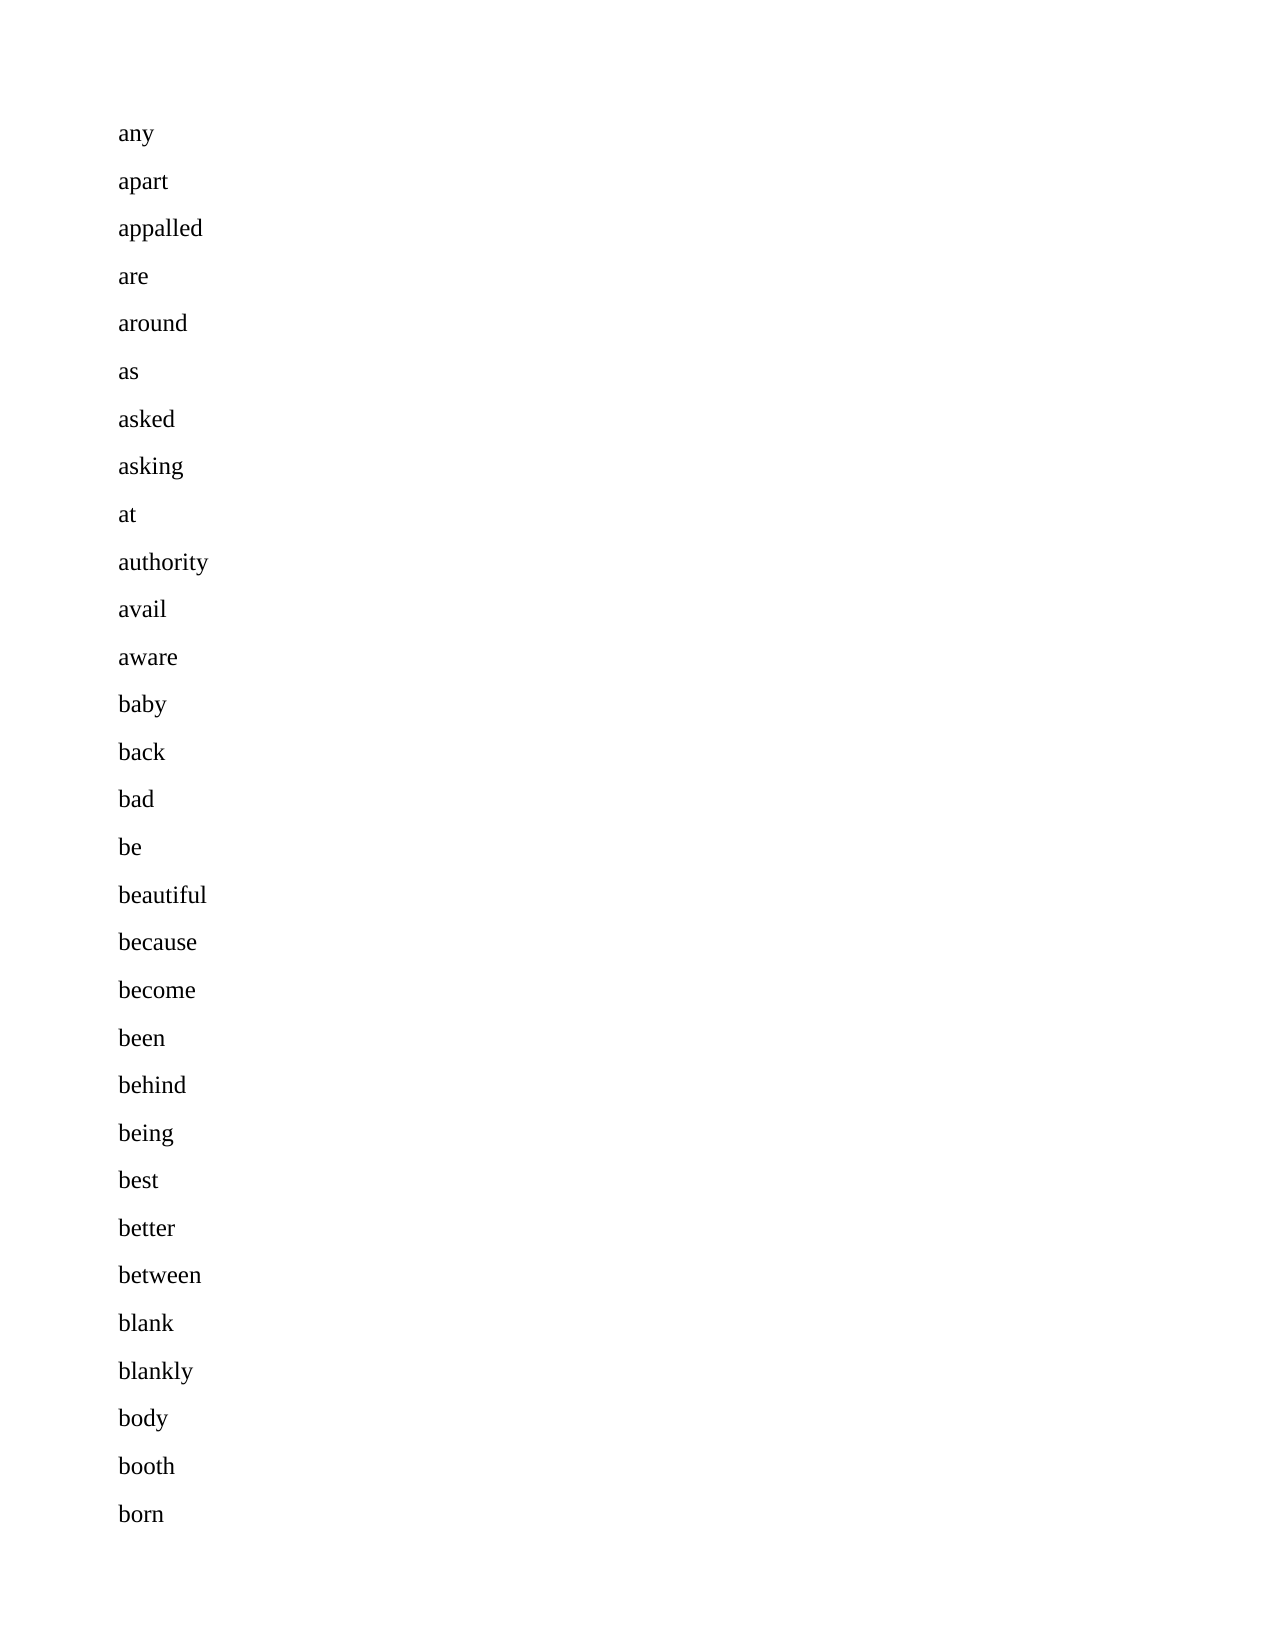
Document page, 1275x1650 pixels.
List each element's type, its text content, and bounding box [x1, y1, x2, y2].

text asked [118, 404, 1157, 432]
text be [118, 832, 1157, 861]
text aware [118, 642, 1157, 671]
text around [118, 308, 1157, 337]
text born [118, 1499, 1157, 1527]
text best [118, 1165, 1157, 1194]
text blank [118, 1308, 1157, 1337]
text become [118, 975, 1157, 1004]
text apart [118, 166, 1157, 194]
text better [118, 1213, 1157, 1242]
text bad [118, 784, 1157, 813]
text are [118, 261, 1157, 290]
text avail [118, 594, 1157, 623]
text any [118, 118, 1157, 147]
text been [118, 1023, 1157, 1051]
text authority [118, 547, 1157, 575]
text booth [118, 1451, 1157, 1480]
text at [118, 499, 1157, 528]
text between [118, 1261, 1157, 1289]
text asking [118, 451, 1157, 480]
text behind [118, 1070, 1157, 1099]
text baby [118, 689, 1157, 718]
text beautiful [118, 880, 1157, 908]
text as [118, 356, 1157, 385]
text appalled [118, 213, 1157, 242]
text because [118, 927, 1157, 956]
text being [118, 1118, 1157, 1147]
text body [118, 1403, 1157, 1432]
text blankly [118, 1356, 1157, 1384]
text back [118, 737, 1157, 766]
